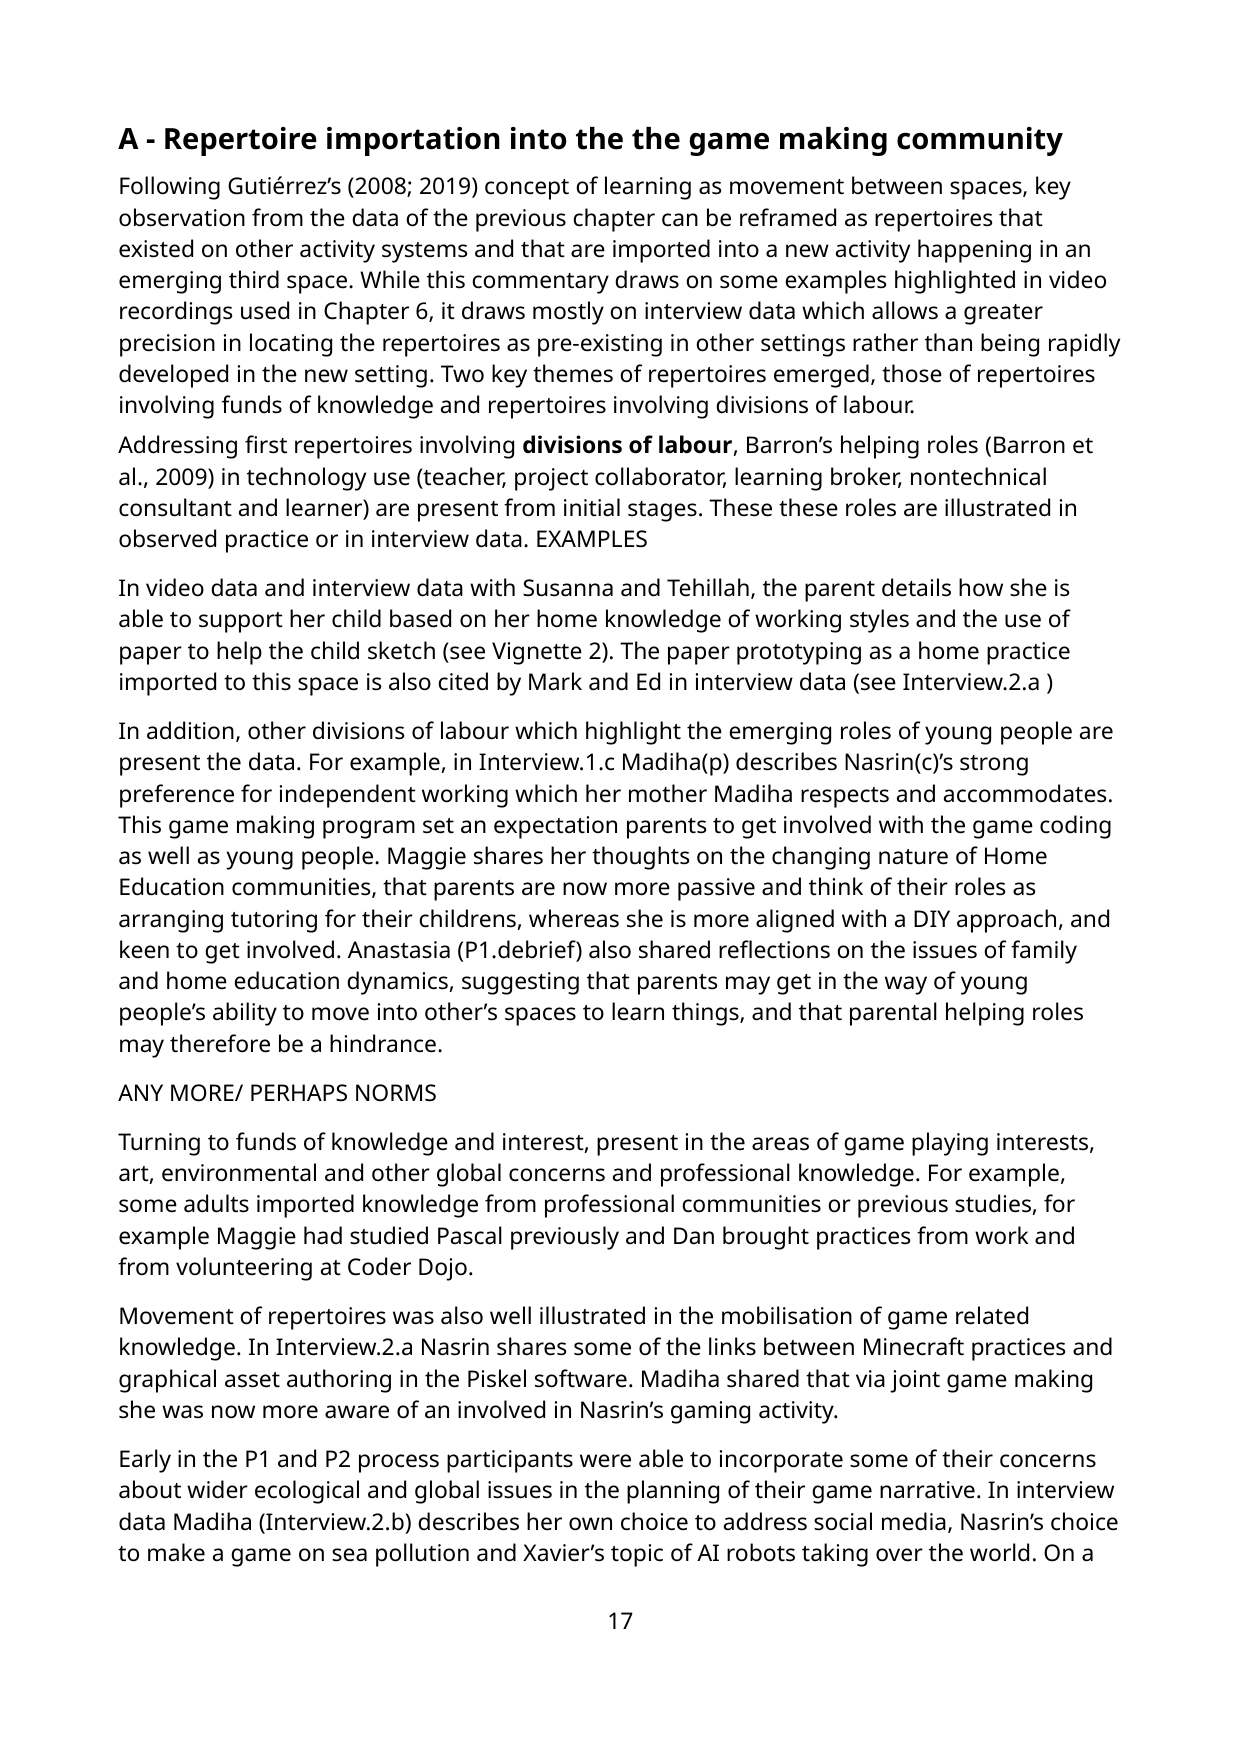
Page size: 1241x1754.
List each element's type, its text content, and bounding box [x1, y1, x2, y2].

text Turning to funds of knowledge and interest, present in the areas of game playing interests, art, environmental and other global concerns and professional knowledge. For example, some adults imported knowledge from professional communities or previous studies, for example Maggie had studied Pascal previously and Dan brought practices from work and from volunteering at Coder Dojo. [118, 1126, 1122, 1282]
text Addressing first repertoires involving divisions of labour, Barron’s helping roles (Barron et al., 2009) in technology use (teacher, project collaborator, learning broker, nontechnical consultant and learner) are present from initial stages. These these roles are illustrated in observed practice or in interview data. EXAMPLES [118, 429, 1122, 554]
text In addition, other divisions of labour which highlight the emerging roles of young people are present the data. For example, in Interview.1.c Madiha(p) describes Nasrin(c)’s strong preference for independent working which her mother Madiha respects and accommodates. This game making program set an expectation parents to get involved with the game coding as well as young people. Maggie shares her thoughts on the changing nature of Home Education communities, that parents are now more passive and think of their roles as arranging tutoring for their childrens, whereas she is more aligned with a DIY approach, and keen to get involved. Anastasia (P1.debrief) also shared reflections on the issues of family and home education dynamics, suggesting that parents may get in the way of young people’s ability to move into other’s spaces to learn things, and that parental helping roles may therefore be a hindrance. [118, 715, 1122, 1059]
text In video data and interview data with Susanna and Tehillah, the parent details how she is able to support her child based on her home knowledge of working styles and the use of paper to help the child sketch (see Vignette 2). The paper prototyping as a home practice imported to this space is also cited by Mark and Ed in interview data (see Interview.2.a ) [118, 572, 1122, 697]
text Following Gutiérrez’s (2008; 2019) concept of learning as movement between spaces, key observation from the data of the previous chapter can be reframed as repertoires that existed on other activity systems and that are imported into a new activity happening in an emerging third space. While this commentary draws on some examples highlighted in video recordings used in Chapter 6, it draws mostly on interview data which allows a greater precision in locating the repertoires as pre-existing in other settings rather than being rapidly developed in the new setting. Two key themes of repertoires emerged, those of repertoires involving funds of knowledge and repertoires involving divisions of labour. [118, 170, 1122, 420]
text ANY MORE/ PERHAPS NORMS [118, 1077, 1122, 1108]
subtitle A - Repertoire importation into the the game making community [118, 118, 1122, 158]
text Early in the P1 and P2 process participants were able to incorporate some of their concerns about wider ecological and global issues in the planning of their game narrative. In interview data Madiha (Interview.2.b) describes her own choice to address social media, Nasrin’s choice to make a game on sea pollution and Xavier’s topic of AI robots taking over the world. On a [118, 1443, 1122, 1568]
text Movement of repertoires was also well illustrated in the mobilisation of game related knowledge. In Interview.2.a Nasrin shares some of the links between Minecraft practices and graphical asset authoring in the Piskel software. Madiha shared that via joint game making she was now more aware of an involved in Nasrin’s gaming activity. [118, 1300, 1122, 1425]
